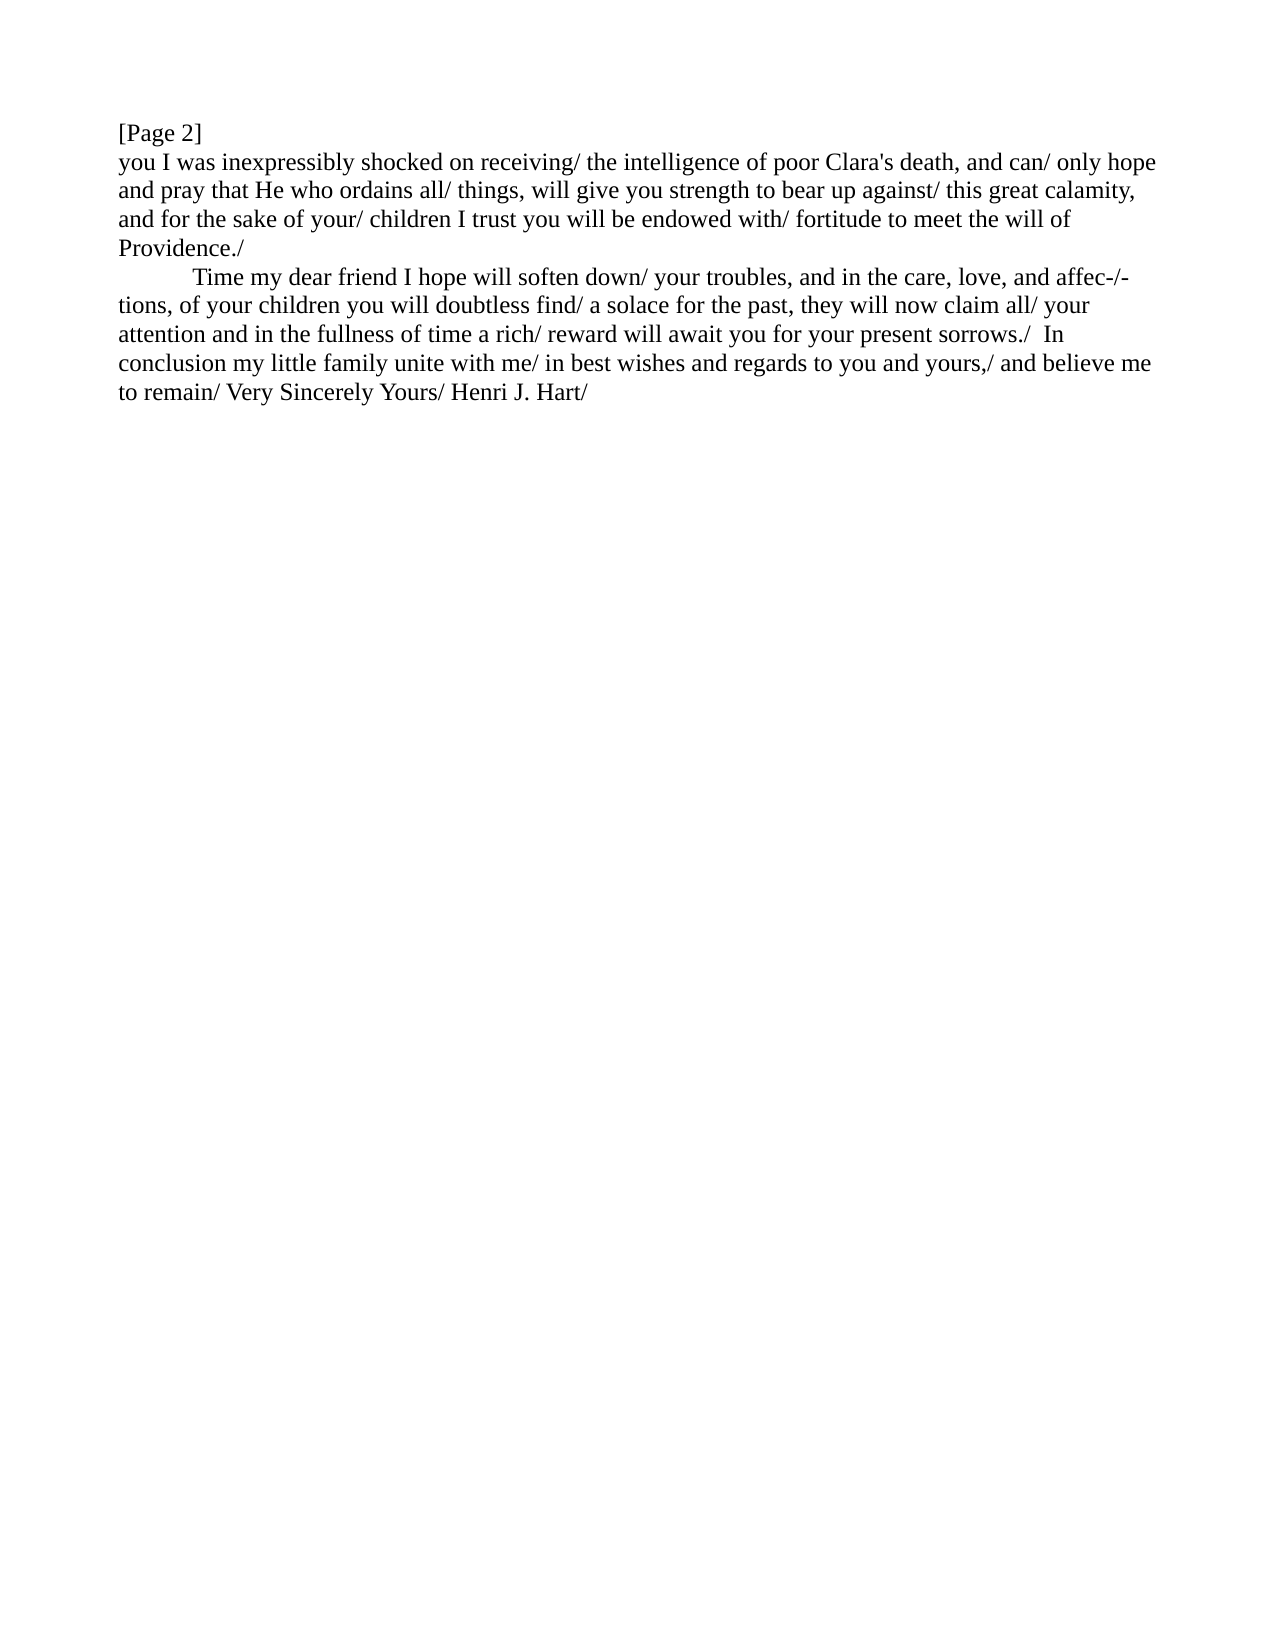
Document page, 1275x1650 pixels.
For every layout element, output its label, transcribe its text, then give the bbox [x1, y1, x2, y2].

text [Page 2] [118, 118, 1157, 147]
text you I was inexpressibly shocked on receiving/ the intelligence of poor Clara's death, and can/ only hope and pray that He who ordains all/ things, will give you strength to bear up against/ this great calamity, and for the sake of your/ children I trust you will be endowed with/ fortitude to meet the will of Providence./ [118, 147, 1157, 262]
text Time my dear friend I hope will soften down/ your troubles, and in the care, love, and affec-/-tions, of your children you will doubtless find/ a solace for the past, they will now claim all/ your attention and in the fullness of time a rich/ reward will await you for your present sorrows./ In conclusion my little family unite with me/ in best wishes and regards to you and yours,/ and believe me to remain/ Very Sincerely Yours/ Henri J. Hart/ [118, 262, 1157, 406]
